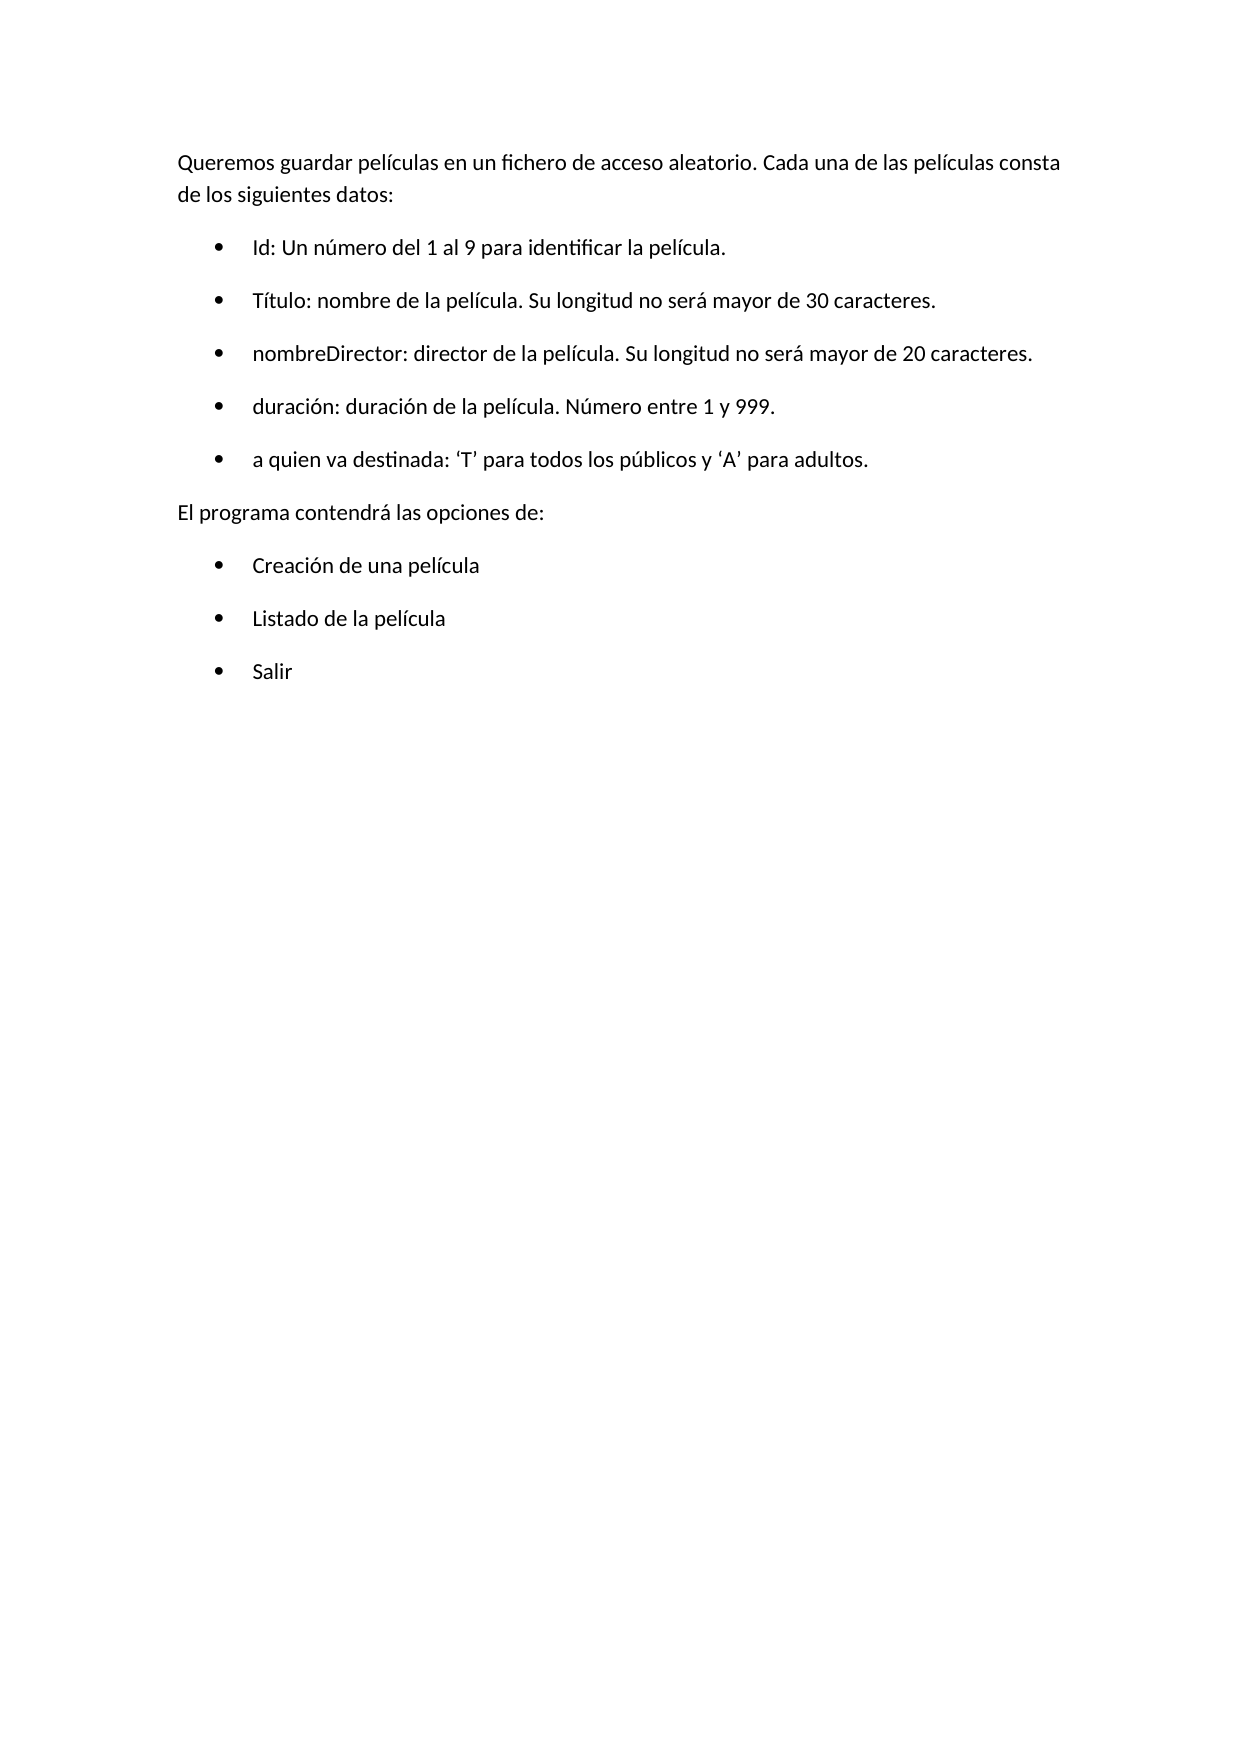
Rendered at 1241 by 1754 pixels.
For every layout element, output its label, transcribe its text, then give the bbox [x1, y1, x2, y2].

list Id: Un número del 1 al 9 para identificar la película. [215, 233, 1063, 261]
text Queremos guardar películas en un fichero de acceso aleatorio. Cada una de las películas consta de los siguientes datos: [177, 148, 1063, 208]
list a quien va destinada: ‘T’ para todos los públicos y ‘A’ para adultos. [215, 445, 1063, 473]
text El programa contendrá las opciones de: [177, 498, 1063, 526]
list duración: duración de la película. Número entre 1 y 999. [215, 392, 1063, 420]
list nombreDirector: director de la película. Su longitud no será mayor de 20 caracteres. [215, 339, 1063, 367]
list Salir [215, 657, 1063, 685]
list Creación de una película [215, 551, 1063, 579]
list Título: nombre de la película. Su longitud no será mayor de 30 caracteres. [215, 286, 1063, 314]
list Listado de la película [215, 604, 1063, 632]
